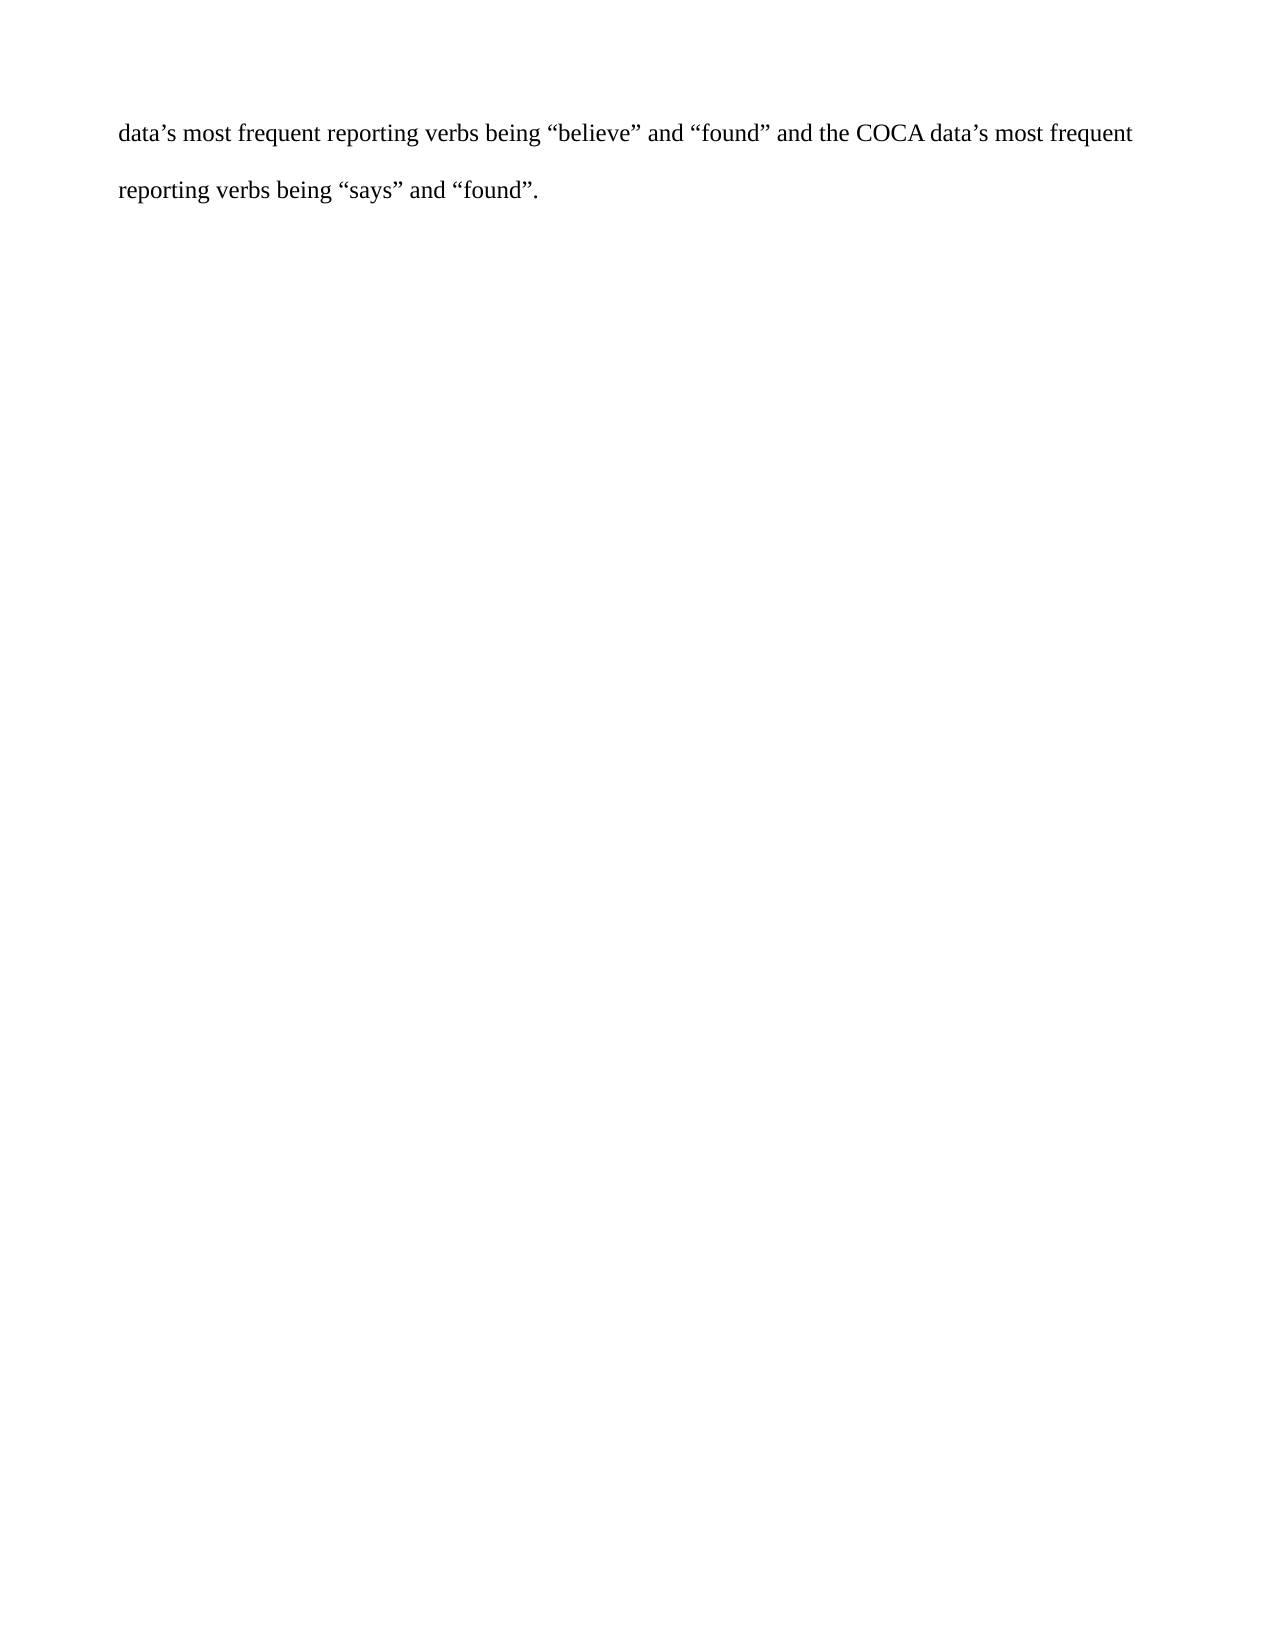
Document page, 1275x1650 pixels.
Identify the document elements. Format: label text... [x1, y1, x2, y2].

text data’s most frequent reporting verbs being “believe” and “found” and the COCA data’s most frequent reporting verbs being “says” and “found”. [118, 118, 1157, 204]
